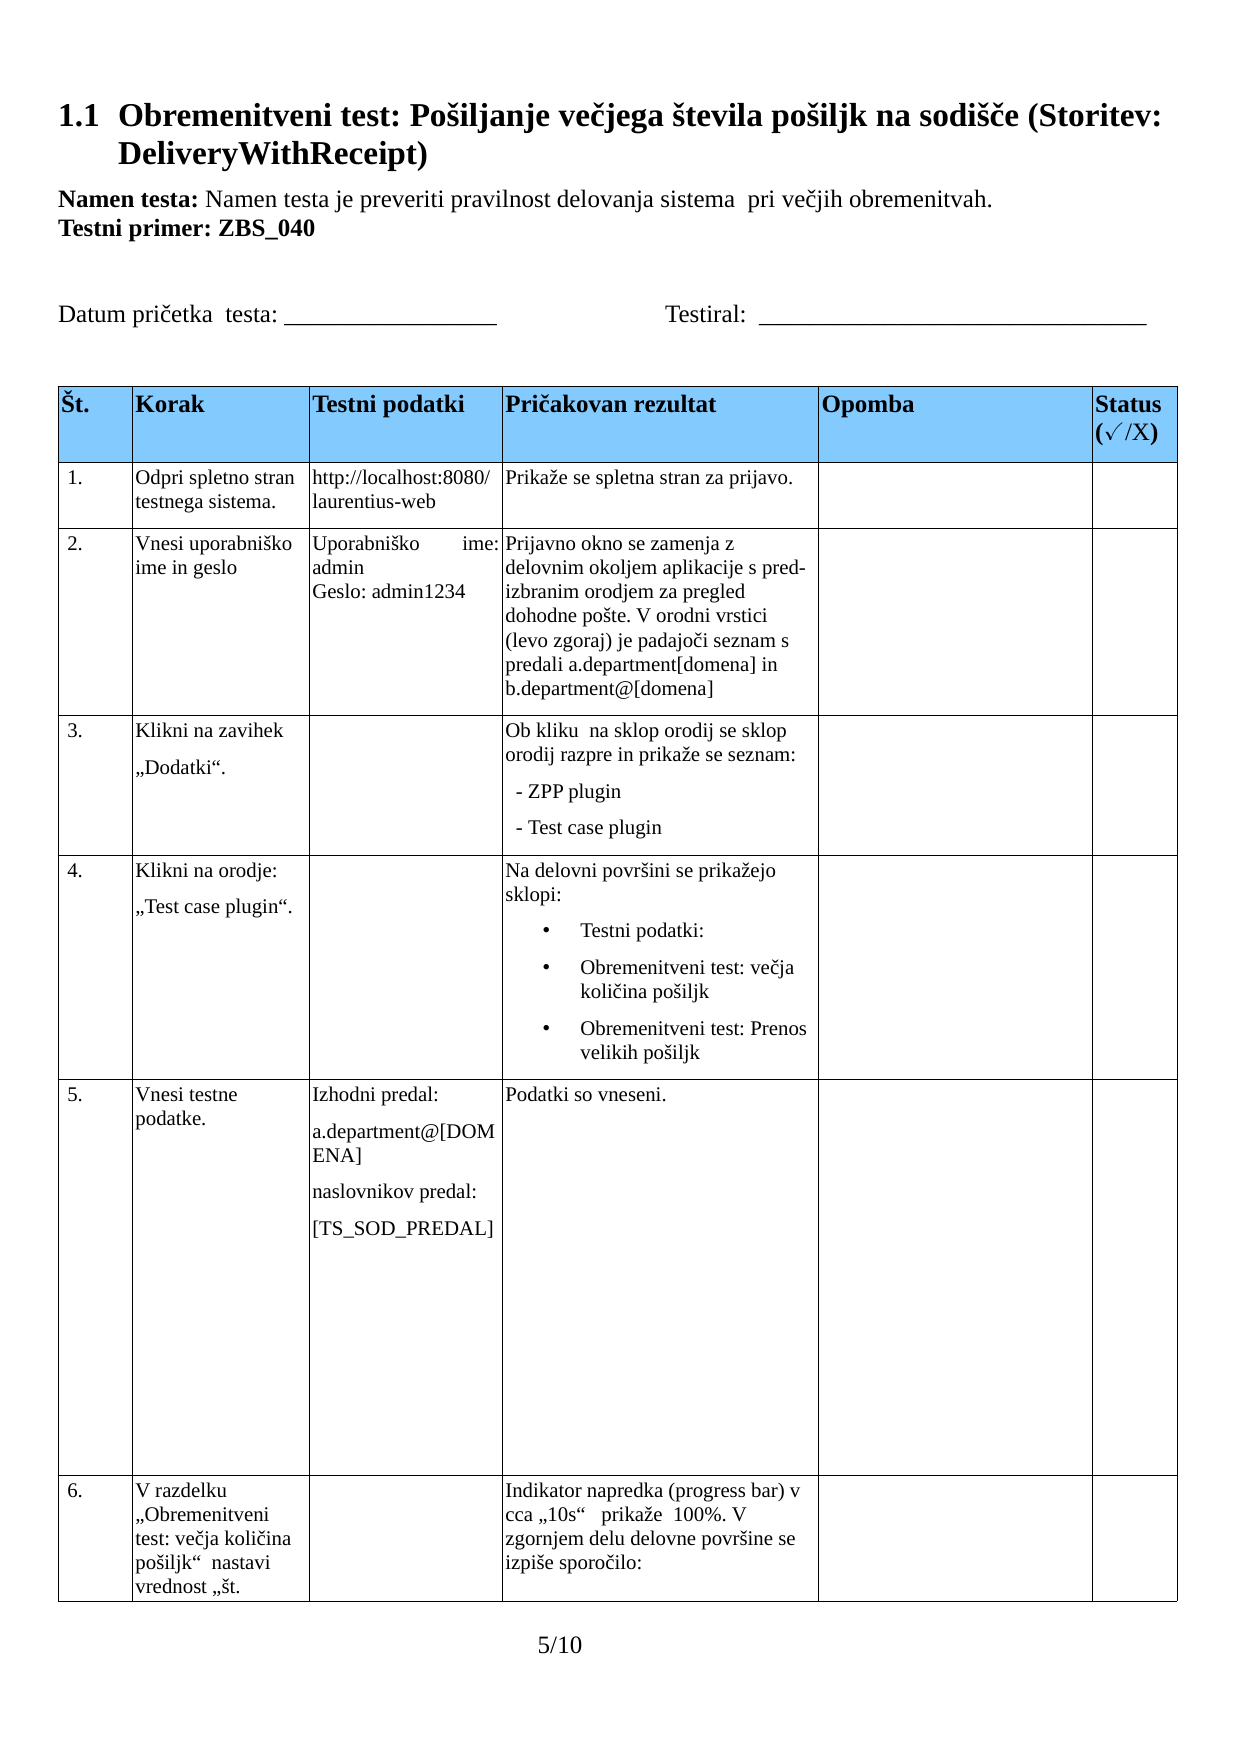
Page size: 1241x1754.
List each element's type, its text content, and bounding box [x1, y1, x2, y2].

table_cell [310, 856, 502, 1079]
table_cell [819, 716, 1092, 855]
table_cell http://localhost:8080/laurentius-web [310, 463, 502, 528]
subtitle Obremenitveni test: Pošiljanje večjega števila pošiljk na sodišče (Storitev: DeliveryWithReceipt) [58, 95, 1177, 172]
table_header Korak [133, 387, 309, 462]
table_cell Izhodni predal: a.department@[DOMENA] naslovnikov predal: [TS_SOD_PREDAL] [310, 1080, 502, 1475]
table_header Testni podatki [310, 387, 502, 462]
table_cell [819, 856, 1092, 1079]
text Namen testa: Namen testa je preveriti pravilnost delovanja sistema pri večjih obremenitvah. [58, 184, 1177, 213]
table_cell Uporabniško ime: admin Geslo: admin1234 [310, 529, 502, 715]
table_cell Klikni na orodje: „Test case plugin“. [133, 856, 309, 1079]
table_cell [819, 463, 1092, 528]
table_cell [1093, 529, 1177, 715]
table_header Status (✓/X) [1093, 387, 1177, 462]
table_cell [59, 1476, 132, 1601]
table_cell Vnesi testne podatke. [133, 1080, 309, 1475]
table_header Št. [59, 387, 132, 462]
table_cell [59, 1080, 132, 1475]
table_cell Ob kliku na sklop orodij se sklop orodij razpre in prikaže se seznam: - ZPP plugin - Test case plugin [503, 716, 818, 855]
table_cell [59, 716, 132, 855]
table_cell Na delovni površini se prikažejo sklopi: Testni podatki: Obremenitveni test: večja količina pošiljk Obremenitveni test: Prenos velikih pošiljk [503, 856, 818, 1079]
table_cell Indikator napredka (progress bar) v cca „10s“ prikaže 100%. V zgornjem delu delovne površine se izpiše sporočilo: [503, 1476, 818, 1601]
table_cell Podatki so vneseni. [503, 1080, 818, 1475]
table_cell [310, 716, 502, 855]
table_header Opomba [819, 387, 1092, 462]
table_cell [59, 463, 132, 528]
table_cell [819, 1476, 1092, 1601]
table_cell Prijavno okno se zamenja z delovnim okoljem aplikacije s pred-izbranim orodjem za pregled dohodne pošte. V orodni vrstici (levo zgoraj) je padajoči seznam s predali a.department[domena] in b.department@[domena] [503, 529, 818, 715]
table_cell [1093, 1476, 1177, 1601]
table_cell [1093, 463, 1177, 528]
table_cell Prikaže se spletna stran za prijavo. [503, 463, 818, 528]
table_cell Vnesi uporabniško ime in geslo [133, 529, 309, 715]
table_cell [1093, 1080, 1177, 1475]
table_cell Odpri spletno stran testnega sistema. [133, 463, 309, 528]
table_cell [819, 1080, 1092, 1475]
table_cell [310, 1476, 502, 1601]
text Datum pričetka testa: _________________ Testiral: _______________________________ [58, 299, 1177, 328]
table_cell [819, 529, 1092, 715]
text Testni primer: ZBS_040 [58, 213, 1177, 242]
table_header Pričakovan rezultat [503, 387, 818, 462]
table_cell [1093, 856, 1177, 1079]
table_cell [59, 529, 132, 715]
table_cell V razdelku „Obremenitveni test: večja količina pošiljk“ nastavi vrednost „št. [133, 1476, 309, 1601]
table_cell Klikni na zavihek „Dodatki“. [133, 716, 309, 855]
table_cell [59, 856, 132, 1079]
table_cell [1093, 716, 1177, 855]
